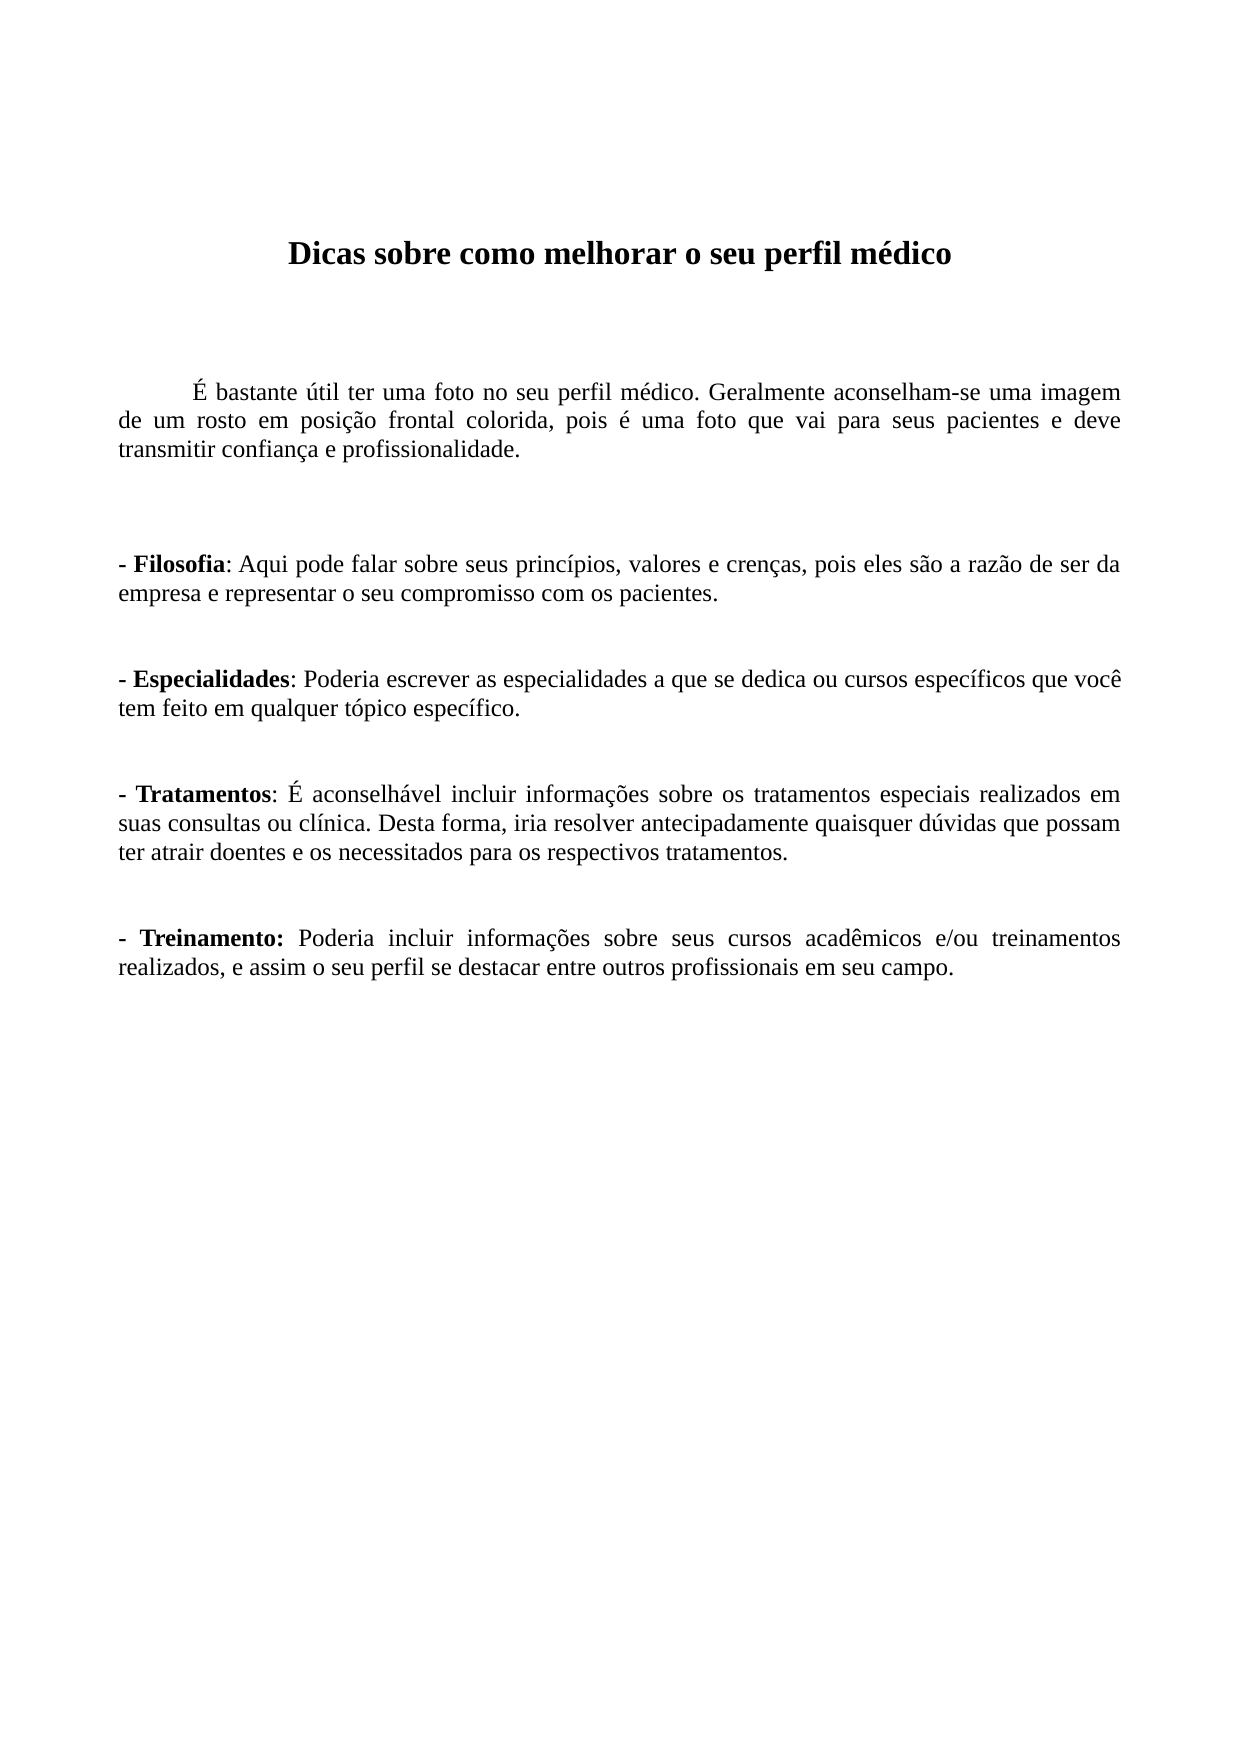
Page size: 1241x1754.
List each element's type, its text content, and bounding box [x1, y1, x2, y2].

text - Especialidades: Poderia escrever as especialidades a que se dedica ou cursos específicos que você tem feito em qualquer tópico específico. [118, 664, 1122, 722]
text - Treinamento: Poderia incluir informações sobre seus cursos acadêmicos e/ou treinamentos realizados, e assim o seu perfil se destacar entre outros profissionais em seu campo. [118, 923, 1122, 981]
text - Filosofia: Aqui pode falar sobre seus princípios, valores e crenças, pois eles são a razão de ser da empresa e representar o seu compromisso com os pacientes. [118, 549, 1122, 607]
text É bastante útil ter uma foto no seu perfil médico. Geralmente aconselham-se uma imagem de um rosto em posição frontal colorida, pois é uma foto que vai para seus pacientes e deve transmitir confiança e profissionalidade. [118, 377, 1122, 463]
text Dicas sobre como melhorar o seu perfil médico [118, 233, 1122, 271]
text - Tratamentos: É aconselhável incluir informações sobre os tratamentos especiais realizados em suas consultas ou clínica. Desta forma, iria resolver antecipadamente quaisquer dúvidas que possam ter atrair doentes e os necessitados para os respectivos tratamentos. [118, 779, 1122, 866]
